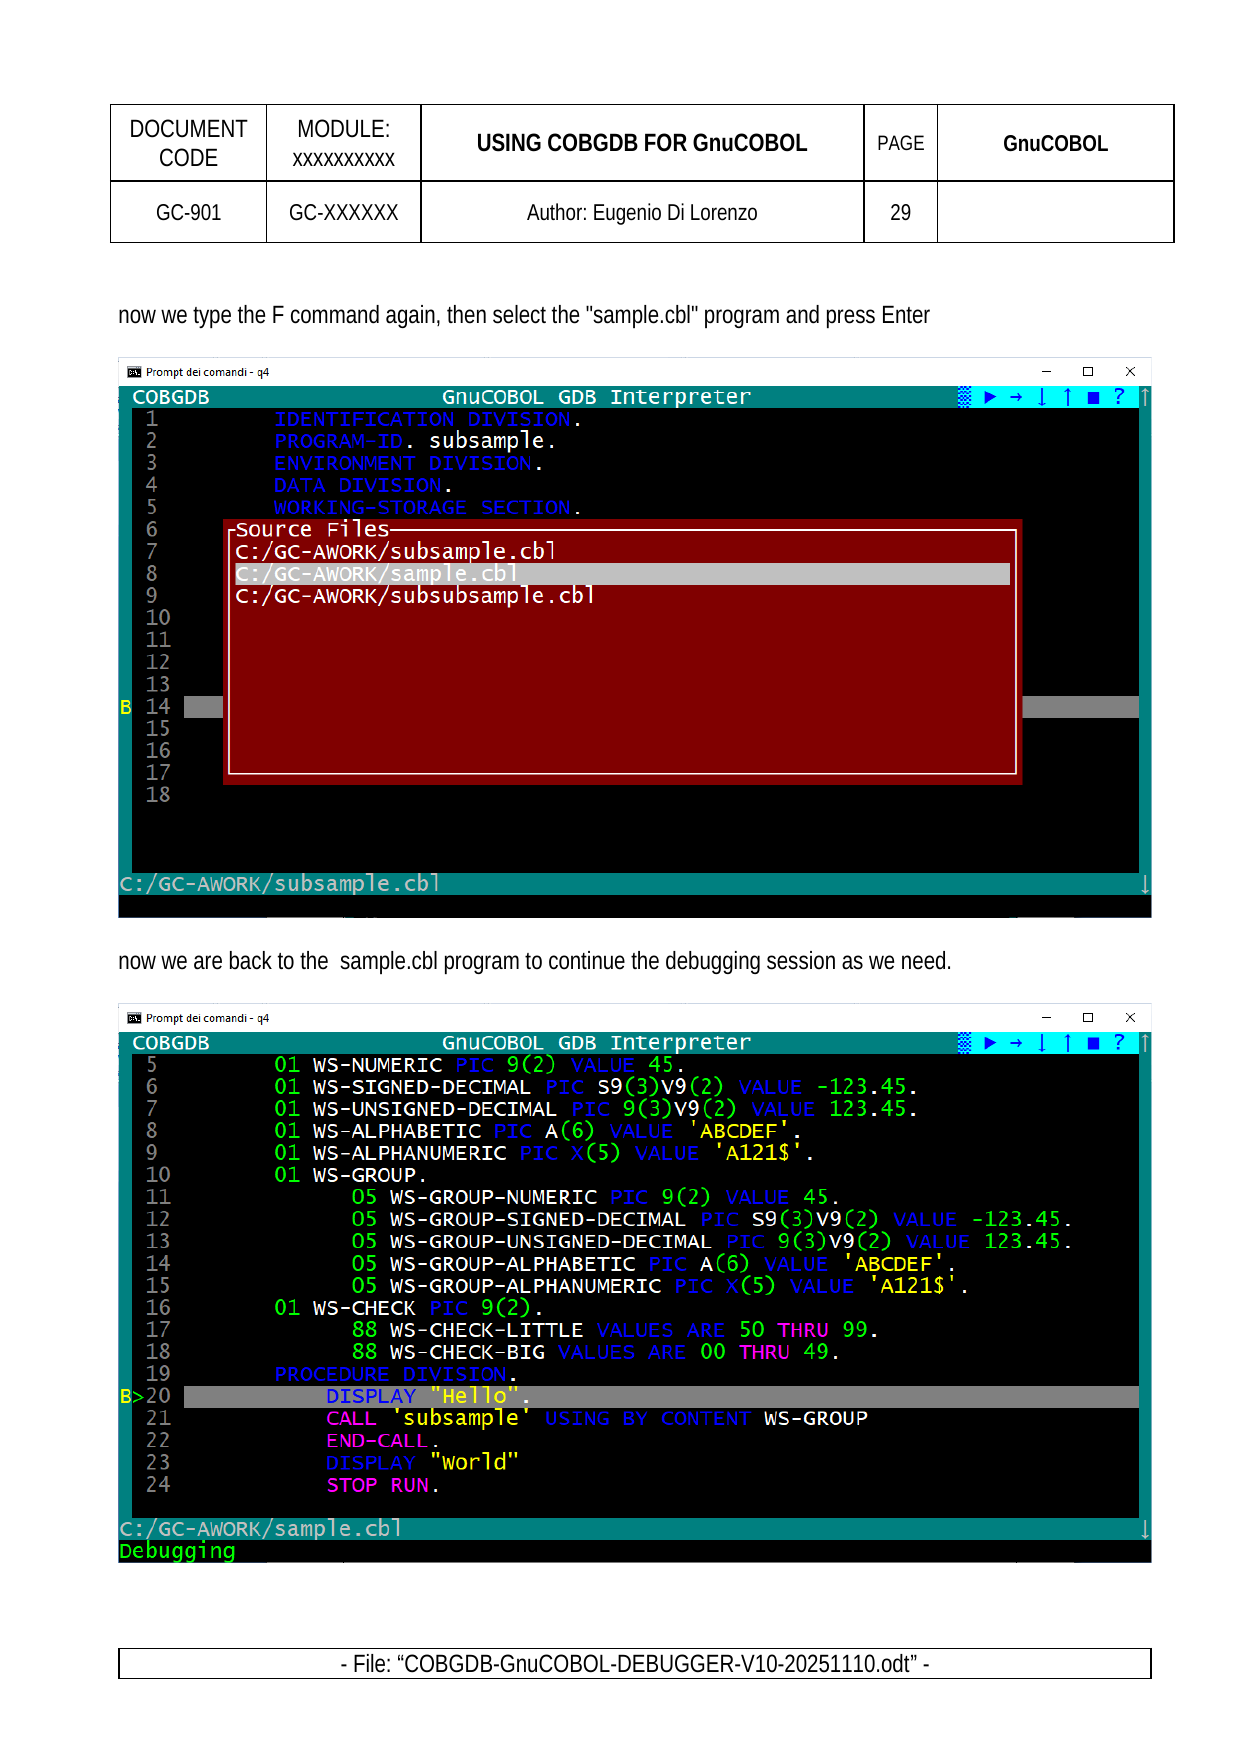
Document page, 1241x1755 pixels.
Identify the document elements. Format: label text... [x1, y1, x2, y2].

text now we are back to the sample.cbl program to continue the debugging session as we need. [118, 946, 1152, 975]
text now we type the F command again, then select the "sample.cbl" program and press Enter [118, 300, 1152, 329]
picture [118, 357, 1152, 918]
picture [118, 1003, 1152, 1563]
